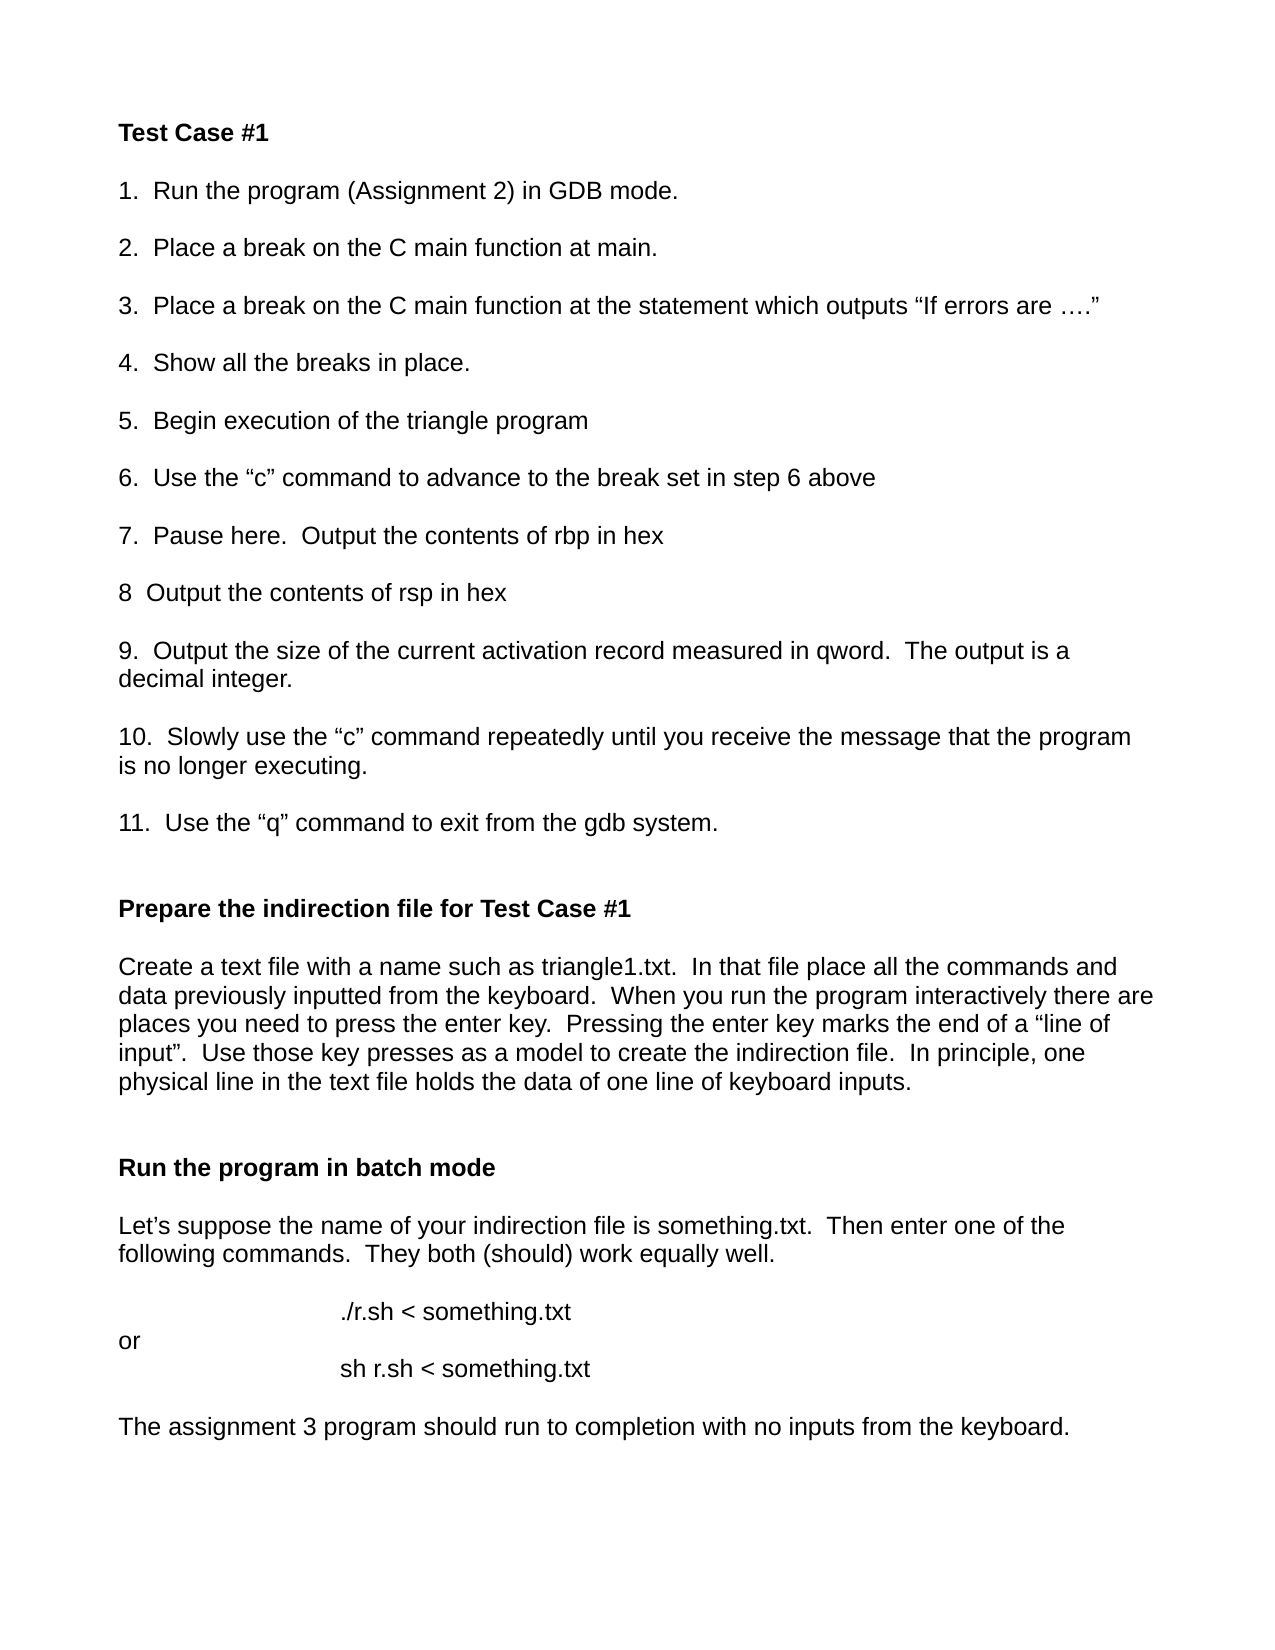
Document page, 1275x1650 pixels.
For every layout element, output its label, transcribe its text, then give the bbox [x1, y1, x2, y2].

text Prepare the indirection file for Test Case #1 [118, 894, 1157, 923]
text 4. Show all the breaks in place. [118, 348, 1157, 377]
text sh r.sh < something.txt [118, 1354, 1157, 1383]
text 3. Place a break on the C main function at the statement which outputs “If errors are ….” [118, 291, 1157, 319]
text Let’s suppose the name of your indirection file is something.txt. Then enter one of the following commands. They both (should) work equally well. [118, 1211, 1157, 1268]
text 6. Use the “c” command to advance to the break set in step 6 above [118, 463, 1157, 492]
text Run the program in batch mode [118, 1153, 1157, 1182]
text Create a text file with a name such as triangle1.txt. In that file place all the commands and data previously inputted from the keyboard. When you run the program interactively there are places you need to press the enter key. Pressing the enter key marks the end of a “line of input”. Use those key presses as a model to create the indirection file. In principle, one physical line in the text file holds the data of one line of keyboard inputs. [118, 952, 1157, 1096]
text The assignment 3 program should run to completion with no inputs from the keyboard. [118, 1412, 1157, 1441]
text 1. Run the program (Assignment 2) in GDB mode. [118, 176, 1157, 204]
text 10. Slowly use the “c” command repeatedly until you receive the message that the program is no longer executing. [118, 722, 1157, 779]
text or [118, 1326, 1157, 1354]
text ./r.sh < something.txt [118, 1297, 1157, 1326]
text 5. Begin execution of the triangle program [118, 406, 1157, 434]
text 9. Output the size of the current activation record measured in qword. The output is a decimal integer. [118, 636, 1157, 693]
text 7. Pause here. Output the contents of rbp in hex [118, 521, 1157, 549]
text 8 Output the contents of rsp in hex [118, 578, 1157, 607]
text 11. Use the “q” command to exit from the gdb system. [118, 808, 1157, 837]
text Test Case #1 [118, 118, 1157, 147]
text 2. Place a break on the C main function at main. [118, 233, 1157, 262]
